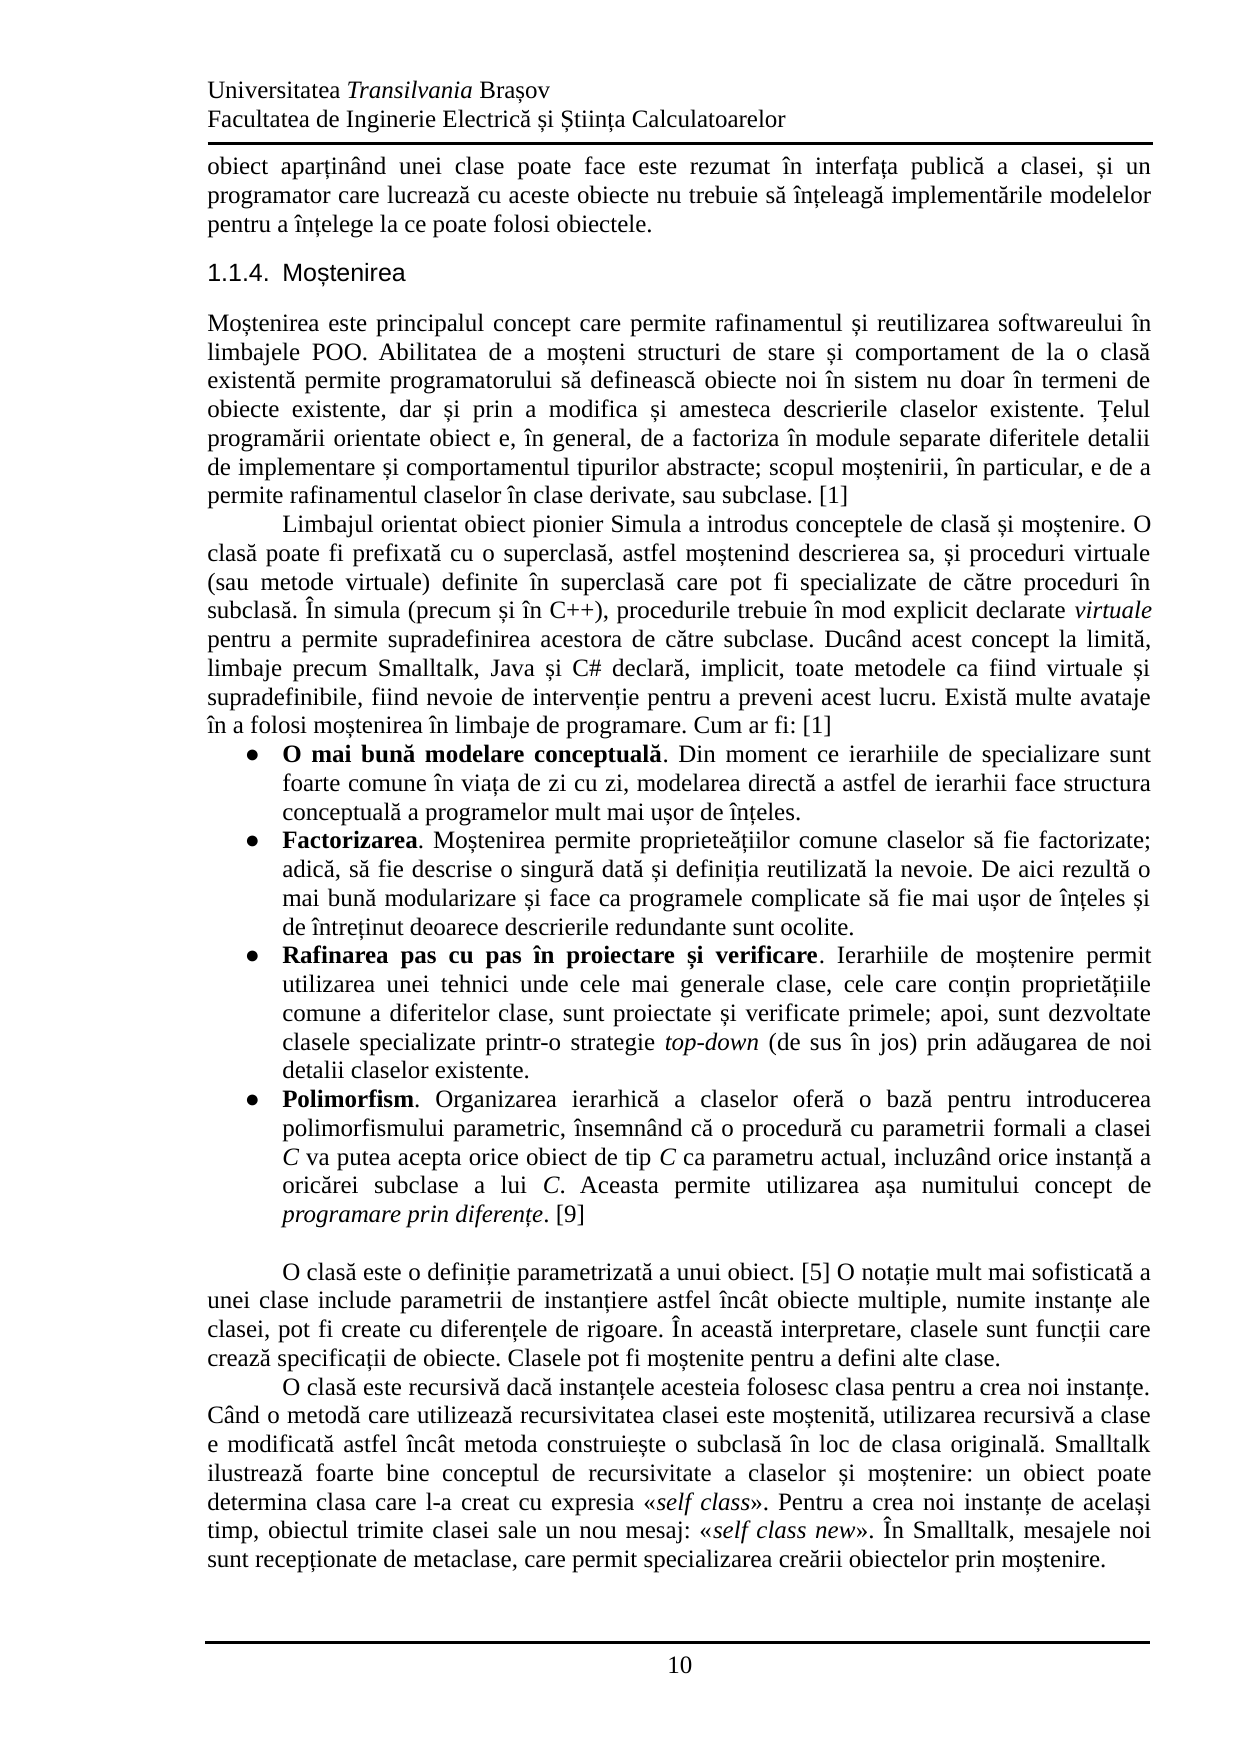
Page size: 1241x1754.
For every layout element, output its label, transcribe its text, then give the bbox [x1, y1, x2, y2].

list Rafinarea pas cu pas în proiectare și verificare. Ierarhiile de moștenire permit utilizarea unei tehnici unde cele mai generale clase, cele care conțin proprietățiile comune a diferitelor clase, sunt proiectate și verificate primele; apoi, sunt dezvoltate clasele specializate printr-o strategie top-down (de sus în jos) prin adăugarea de noi detalii claselor existente. [244, 940, 1152, 1084]
list Factorizarea. Moștenirea permite proprieteățiilor comune claselor să fie factorizate; adică, să fie descrise o singură dată și definiția reutilizată la nevoie. De aici rezultă o mai bună modularizare și face ca programele complicate să fie mai ușor de înțeles și de întreținut deoarece descrierile redundante sunt ocolite. [244, 825, 1152, 940]
list O mai bună modelare conceptuală. Din moment ce ierarhiile de specializare sunt foarte comune în viața de zi cu zi, modelarea directă a astfel de ierarhii face structura conceptuală a programelor mult mai ușor de înțeles. [244, 739, 1152, 825]
text obiect aparținând unei clase poate face este rezumat în interfața publică a clasei, și un programator care lucrează cu aceste obiecte nu trebuie să înțeleagă implementările modelelor pentru a înțelege la ce poate folosi obiectele. [207, 151, 1152, 237]
text Moștenirea este principalul concept care permite rafinamentul și reutilizarea softwareului în limbajele POO. Abilitatea de a moșteni structuri de stare și comportament de la o clasă existentă permite programatorului să definească obiecte noi în sistem nu doar în termeni de obiecte existente, dar și prin a modifica și amesteca descrierile claselor existente. Țelul programării orientate obiect e, în general, de a factoriza în module separate diferitele detalii de implementare și comportamentul tipurilor abstracte; scopul moștenirii, în particular, e de a permite rafinamentul claselor în clase derivate, sau subclase. [1] [207, 308, 1152, 509]
text O clasă este o definiție parametrizată a unui obiect. [5] O notație mult mai sofisticată a unei clase include parametrii de instanțiere astfel încât obiecte multiple, numite instanțe ale clasei, pot fi create cu diferențele de rigoare. În această interpretare, clasele sunt funcții care crează specificații de obiecte. Clasele pot fi moștenite pentru a defini alte clase. [207, 1257, 1152, 1372]
text Limbajul orientat obiect pionier Simula a introdus conceptele de clasă și moștenire. O clasă poate fi prefixată cu o superclasă, astfel moștenind descrierea sa, și proceduri virtuale (sau metode virtuale) definite în superclasă care pot fi specializate de către proceduri în subclasă. În simula (precum și în C++), procedurile trebuie în mod explicit declarate virtuale pentru a permite supradefinirea acestora de către subclase. Ducând acest concept la limită, limbaje precum Smalltalk, Java și C# declară, implicit, toate metodele ca fiind virtuale și supradefinibile, fiind nevoie de intervenție pentru a preveni acest lucru. Există multe avataje în a folosi moștenirea în limbaje de programare. Cum ar fi: [1] [207, 509, 1152, 739]
text O clasă este recursivă dacă instanțele acesteia folosesc clasa pentru a crea noi instanțe. Când o metodă care utilizează recursivitatea clasei este moștenită, utilizarea recursivă a clase e modificată astfel încât metoda construiește o subclasă în loc de clasa originală. Smalltalk ilustrează foarte bine conceptul de recursivitate a claselor și moștenire: un obiect poate determina clasa care l-a creat cu expresia «self class». Pentru a crea noi instanțe de același timp, obiectul trimite clasei sale un nou mesaj: «self class new». În Smalltalk, mesajele noi sunt recepționate de metaclase, care permit specializarea creării obiectelor prin moștenire. [207, 1372, 1152, 1573]
subtitle Moștenirea [207, 258, 1152, 287]
list Polimorfism. Organizarea ierarhică a claselor oferă o bază pentru introducerea polimorfismului parametric, însemnând că o procedură cu parametrii formali a clasei C va putea acepta orice obiect de tip C ca parametru actual, incluzând orice instanță a oricărei subclase a lui C. Aceasta permite utilizarea așa numitului concept de programare prin diferențe. [9] [244, 1084, 1152, 1228]
